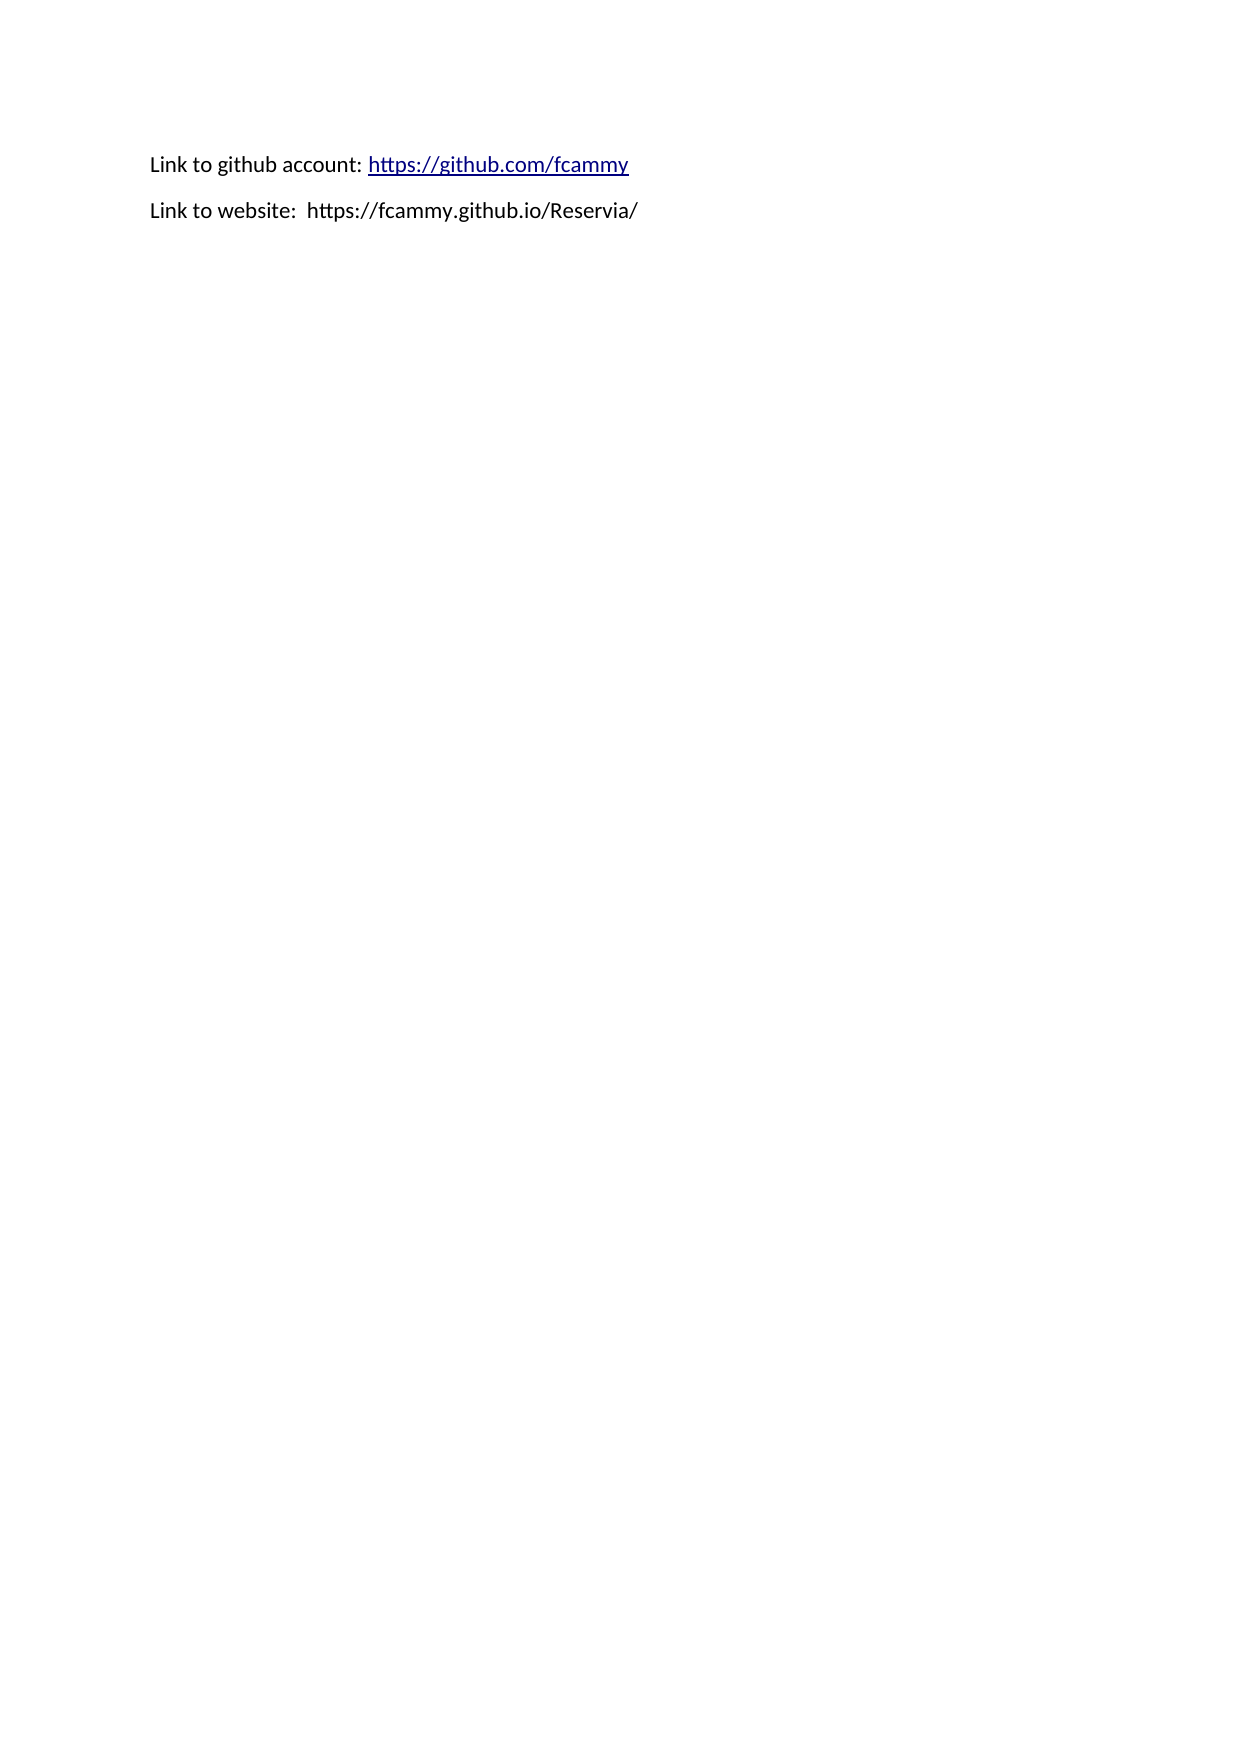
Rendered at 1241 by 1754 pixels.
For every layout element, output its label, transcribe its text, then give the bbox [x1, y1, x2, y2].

text Link to website: https://fcammy.github.io/Reservia/ [150, 197, 1090, 224]
text Link to github account: https://github.com/fcammy [150, 150, 1090, 178]
